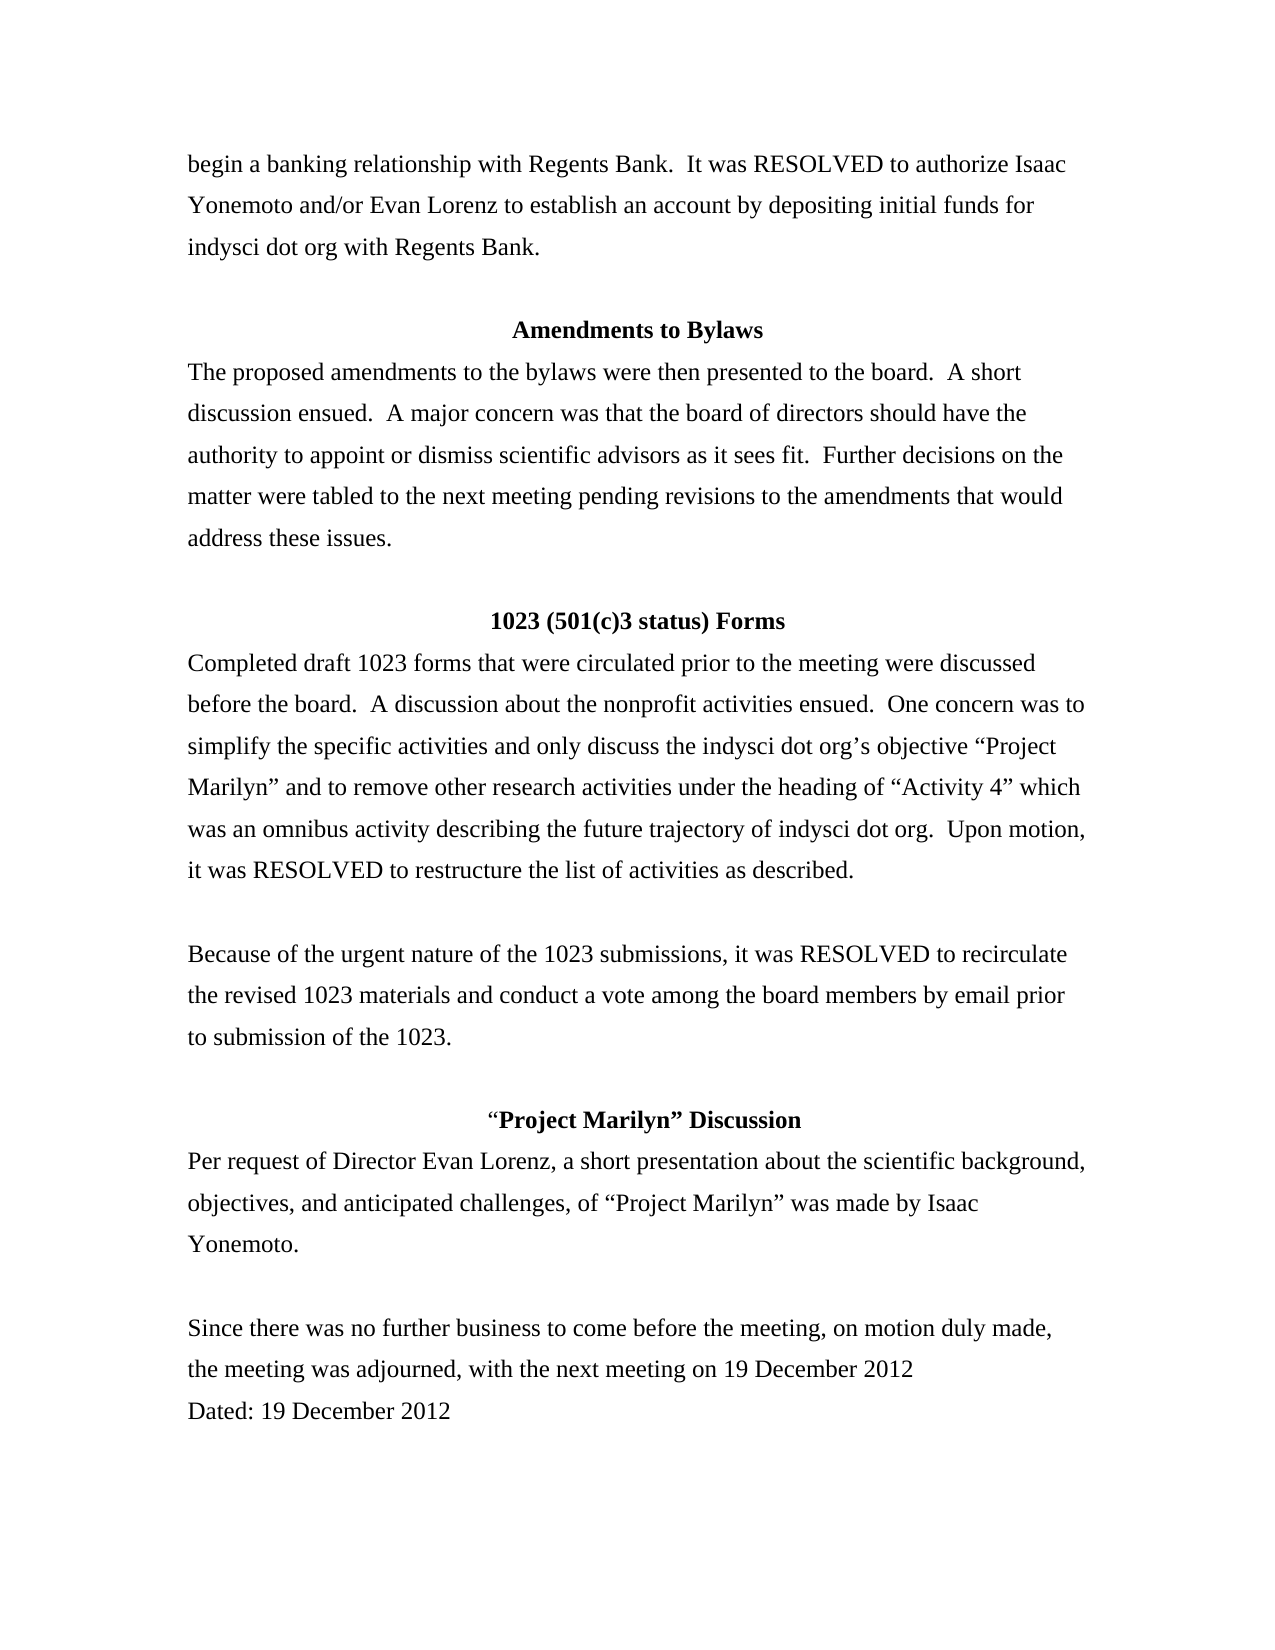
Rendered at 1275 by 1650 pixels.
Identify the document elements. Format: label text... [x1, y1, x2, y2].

text Per request of Director Evan Lorenz, a short presentation about the scientific background, objectives, and anticipated challenges, of “Project Marilyn” was made by Isaac Yonemoto. [187, 1147, 1087, 1258]
text begin a banking relationship with Regents Bank. It was RESOLVED to authorize Isaac Yonemoto and/or Evan Lorenz to establish an account by depositing initial funds for indysci dot org with Regents Bank. [187, 150, 1087, 261]
text The proposed amendments to the bylaws were then presented to the board. A short discussion ensued. A major concern was that the board of directors should have the authority to appoint or dismiss scientific advisors as it sees fit. Further decisions on the matter were tabled to the next meeting pending revisions to the amendments that would address these issues. [187, 358, 1087, 552]
text Dated: 19 December 2012 [187, 1397, 1087, 1424]
text Since there was no further business to come before the meeting, on motion duly made, the meeting was adjourned, with the next meeting on 19 December 2012 [187, 1314, 1087, 1383]
text “Project Marilyn” Discussion [187, 1106, 1087, 1134]
text Completed draft 1023 forms that were circulated prior to the meeting were discussed before the board. A discussion about the nonprofit activities ensued. One concern was to simplify the specific activities and only discuss the indysci dot org’s objective “Project Marilyn” and to remove other research activities under the heading of “Activity 4” which was an omnibus activity describing the future trajectory of indysci dot org. Upon motion, it was RESOLVED to restructure the list of activities as described. [187, 649, 1087, 884]
text Amendments to Bylaws [187, 316, 1087, 344]
text 1023 (501(c)3 status) Forms [187, 607, 1087, 635]
text Because of the urgent nature of the 1023 submissions, it was RESOLVED to recirculate the revised 1023 materials and conduct a vote among the board members by email prior to submission of the 1023. [187, 940, 1087, 1051]
